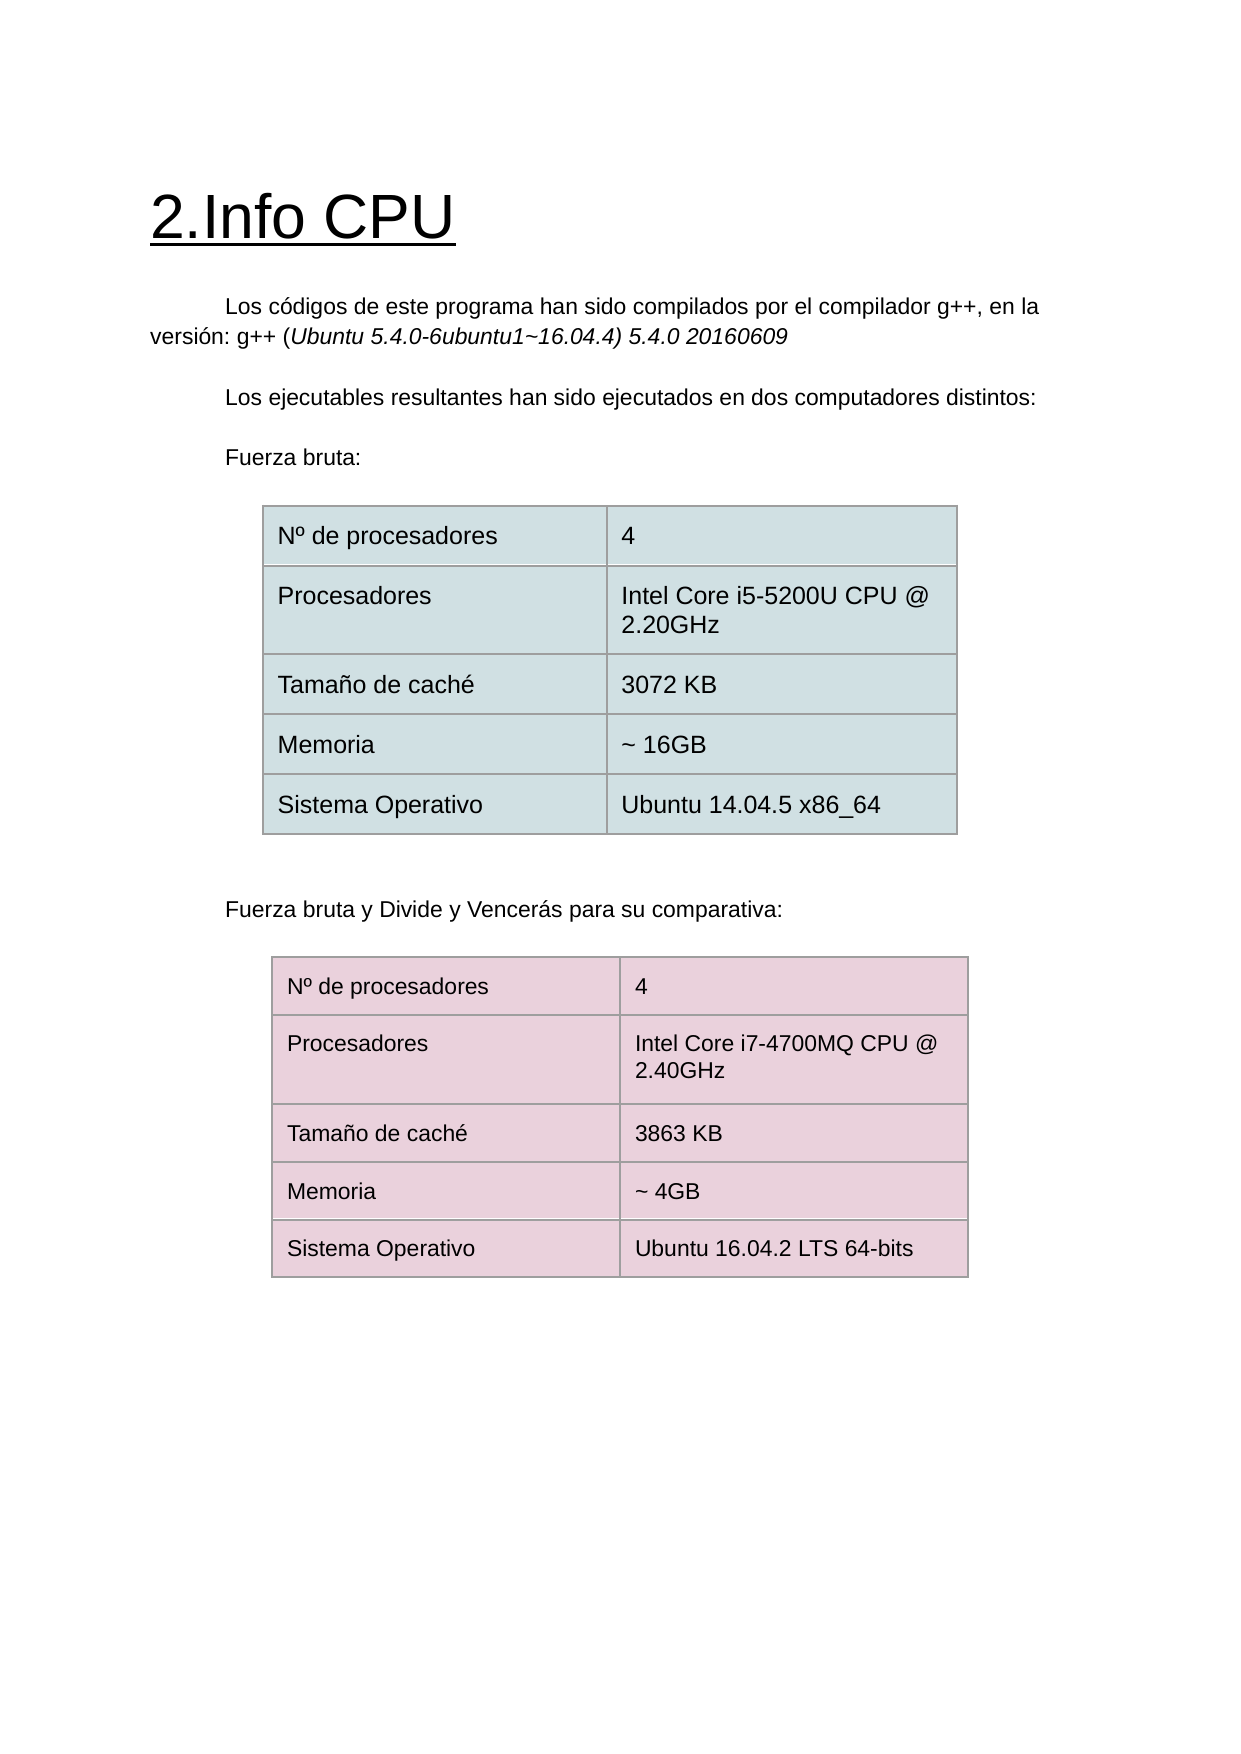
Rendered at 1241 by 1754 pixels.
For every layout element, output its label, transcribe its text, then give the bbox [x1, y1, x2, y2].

text Fuerza bruta y Divide y Vencerás para su comparativa: [150, 896, 1090, 922]
table_cell Ubuntu 16.04.2 LTS 64-bits [621, 1221, 967, 1276]
table_cell Sistema Operativo [264, 775, 606, 833]
table_header 4 [608, 507, 956, 564]
text Los códigos de este programa han sido compilados por el compilador g++, en la versión: g++ (Ubuntu 5.4.0-6ubuntu1~16.04.4) 5.4.0 20160609 [150, 293, 1090, 349]
table_cell Ubuntu 14.04.5 x86_64 [608, 775, 956, 833]
table_cell Sistema Operativo [273, 1221, 619, 1276]
table_cell 3072 KB [608, 655, 956, 713]
text 2.Info CPU [150, 180, 1090, 252]
table_header 4 [621, 958, 967, 1014]
text Fuerza bruta: [150, 444, 1090, 470]
table_cell Tamaño de caché [273, 1105, 619, 1161]
text Los ejecutables resultantes han sido ejecutados en dos computadores distintos: [150, 384, 1090, 410]
table_cell Tamaño de caché [264, 655, 606, 713]
table_cell Procesadores [264, 567, 606, 653]
table_cell 3863 KB [621, 1105, 967, 1161]
table_cell ~ 4GB [621, 1163, 967, 1218]
table_header Nº de procesadores [273, 958, 619, 1014]
table_cell Memoria [264, 715, 606, 773]
table_header Nº de procesadores [264, 507, 606, 564]
table_cell Intel Core i5-5200U CPU @ 2.20GHz [608, 567, 956, 653]
table_cell Intel Core i7-4700MQ CPU @ 2.40GHz [621, 1016, 967, 1103]
table_cell ~ 16GB [608, 715, 956, 773]
table_cell Memoria [273, 1163, 619, 1218]
table_cell Procesadores [273, 1016, 619, 1103]
